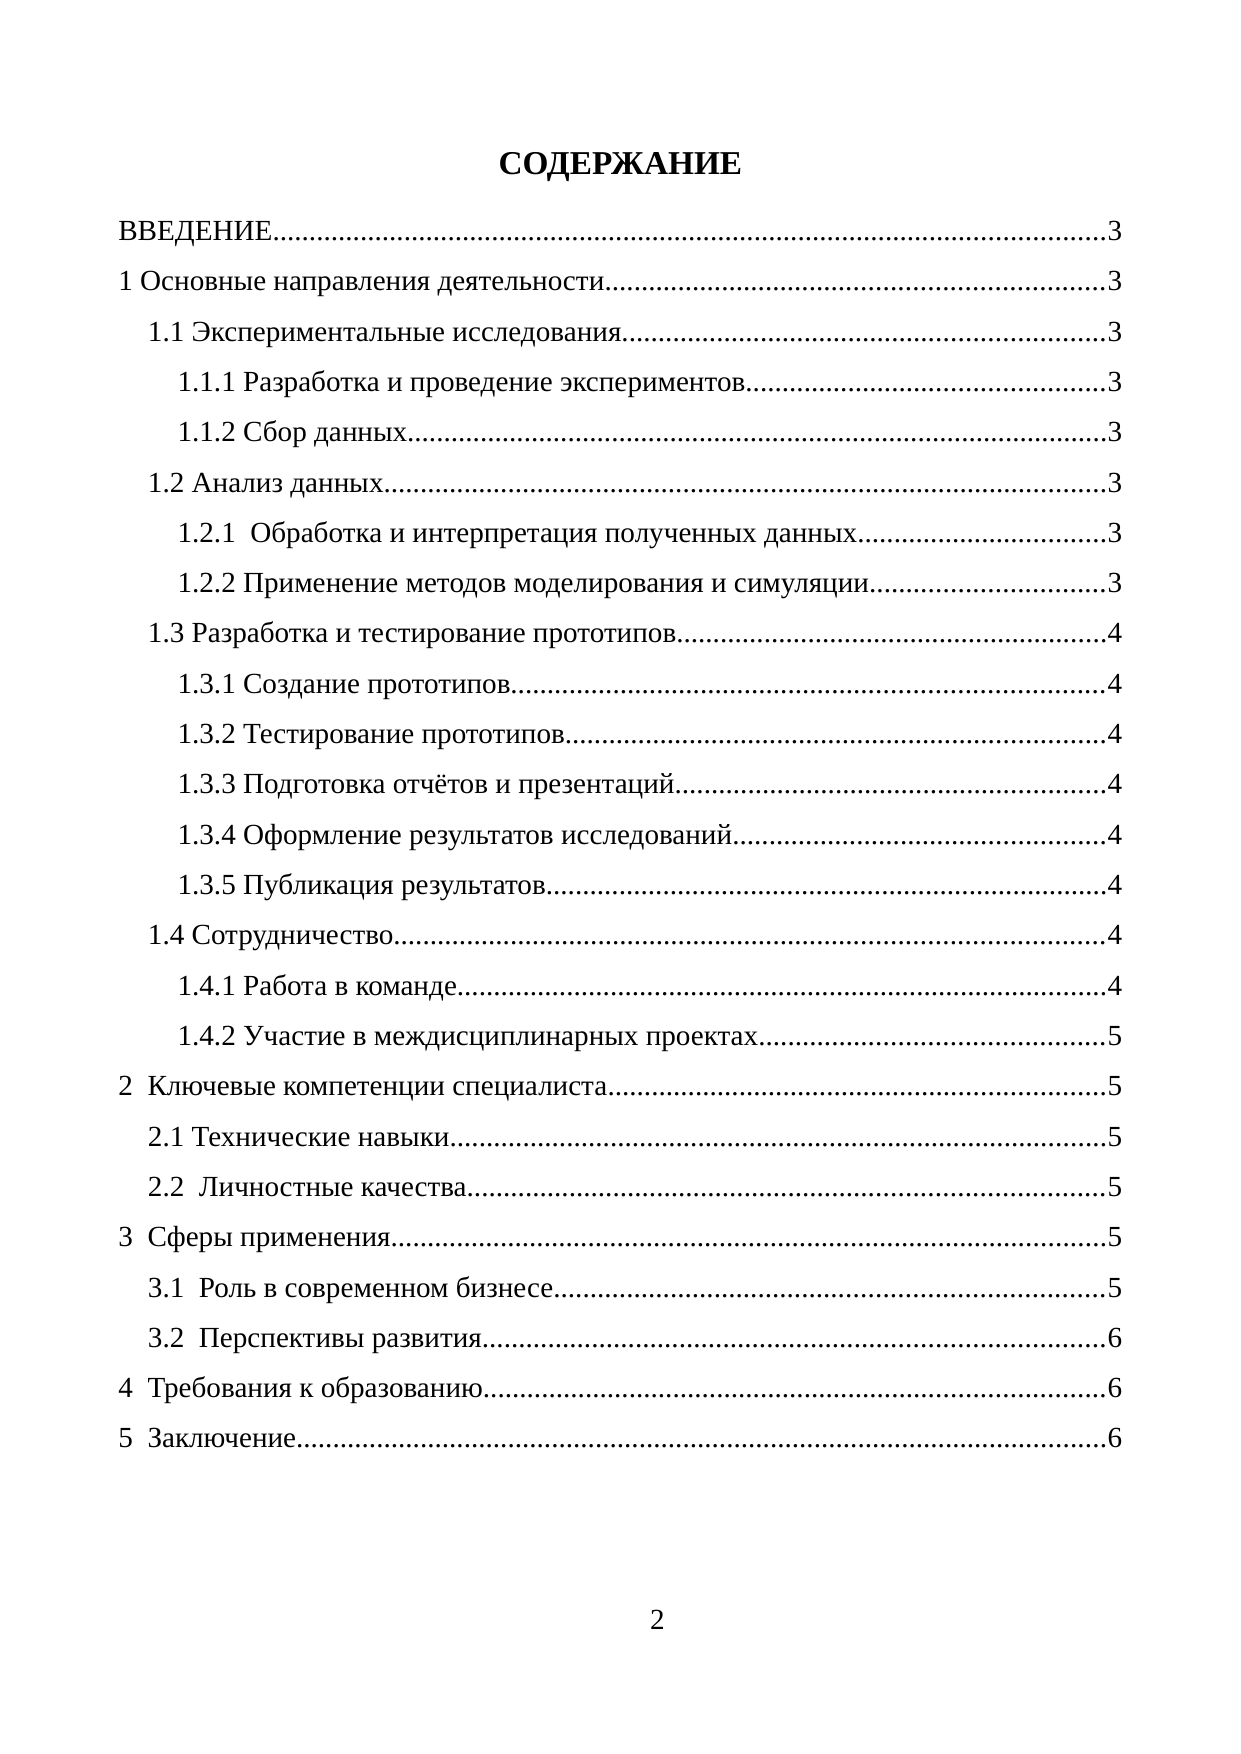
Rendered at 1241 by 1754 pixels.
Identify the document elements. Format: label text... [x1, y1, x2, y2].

text 1.4 Сотрудничество 4 [148, 917, 1122, 951]
text 1.3.1 Создание прототипов 4 [177, 666, 1122, 699]
text 2.2 Личностные качества 5 [148, 1169, 1122, 1203]
text ВВЕДЕНИЕ 3 [118, 213, 1122, 247]
text 1.1.1 Разработка и проведение экспериментов 3 [177, 364, 1122, 398]
text 5 Заключение 6 [118, 1421, 1122, 1454]
text 1.2.2 Применение методов моделирования и симуляции 3 [177, 565, 1122, 599]
text 1.4.1 Работа в команде 4 [177, 968, 1122, 1001]
text 1.2 Анализ данных 3 [148, 465, 1122, 498]
text 1.3.4 Оформление результатов исследований 4 [177, 817, 1122, 850]
text 2 Ключевые компетенции специалиста 5 [118, 1068, 1122, 1102]
text 1.3.5 Публикация результатов 4 [177, 867, 1122, 901]
text 2.1 Технические навыки 5 [148, 1119, 1122, 1152]
text 1.2.1 Обработка и интерпретация полученных данных 3 [177, 515, 1122, 548]
text 1.1.2 Сбор данных 3 [177, 414, 1122, 448]
text 1.4.2 Участие в междисциплинарных проектах 5 [177, 1018, 1122, 1052]
text 1.3.3 Подготовка отчётов и презентаций 4 [177, 767, 1122, 800]
text 1.1 Экспериментальные исследования 3 [148, 314, 1122, 347]
text 3.2 Перспективы развития 6 [148, 1320, 1122, 1353]
text 3.1 Роль в современном бизнесе 5 [148, 1270, 1122, 1303]
text 3 Сферы применения 5 [118, 1219, 1122, 1253]
text 1 Основные направления деятельности 3 [118, 263, 1122, 297]
text 1.3 Разработка и тестирование прототипов 4 [148, 616, 1122, 649]
subtitle Содержание [118, 143, 1122, 181]
text 4 Требования к образованию 6 [118, 1370, 1122, 1404]
text 1.3.2 Тестирование прототипов 4 [177, 716, 1122, 750]
